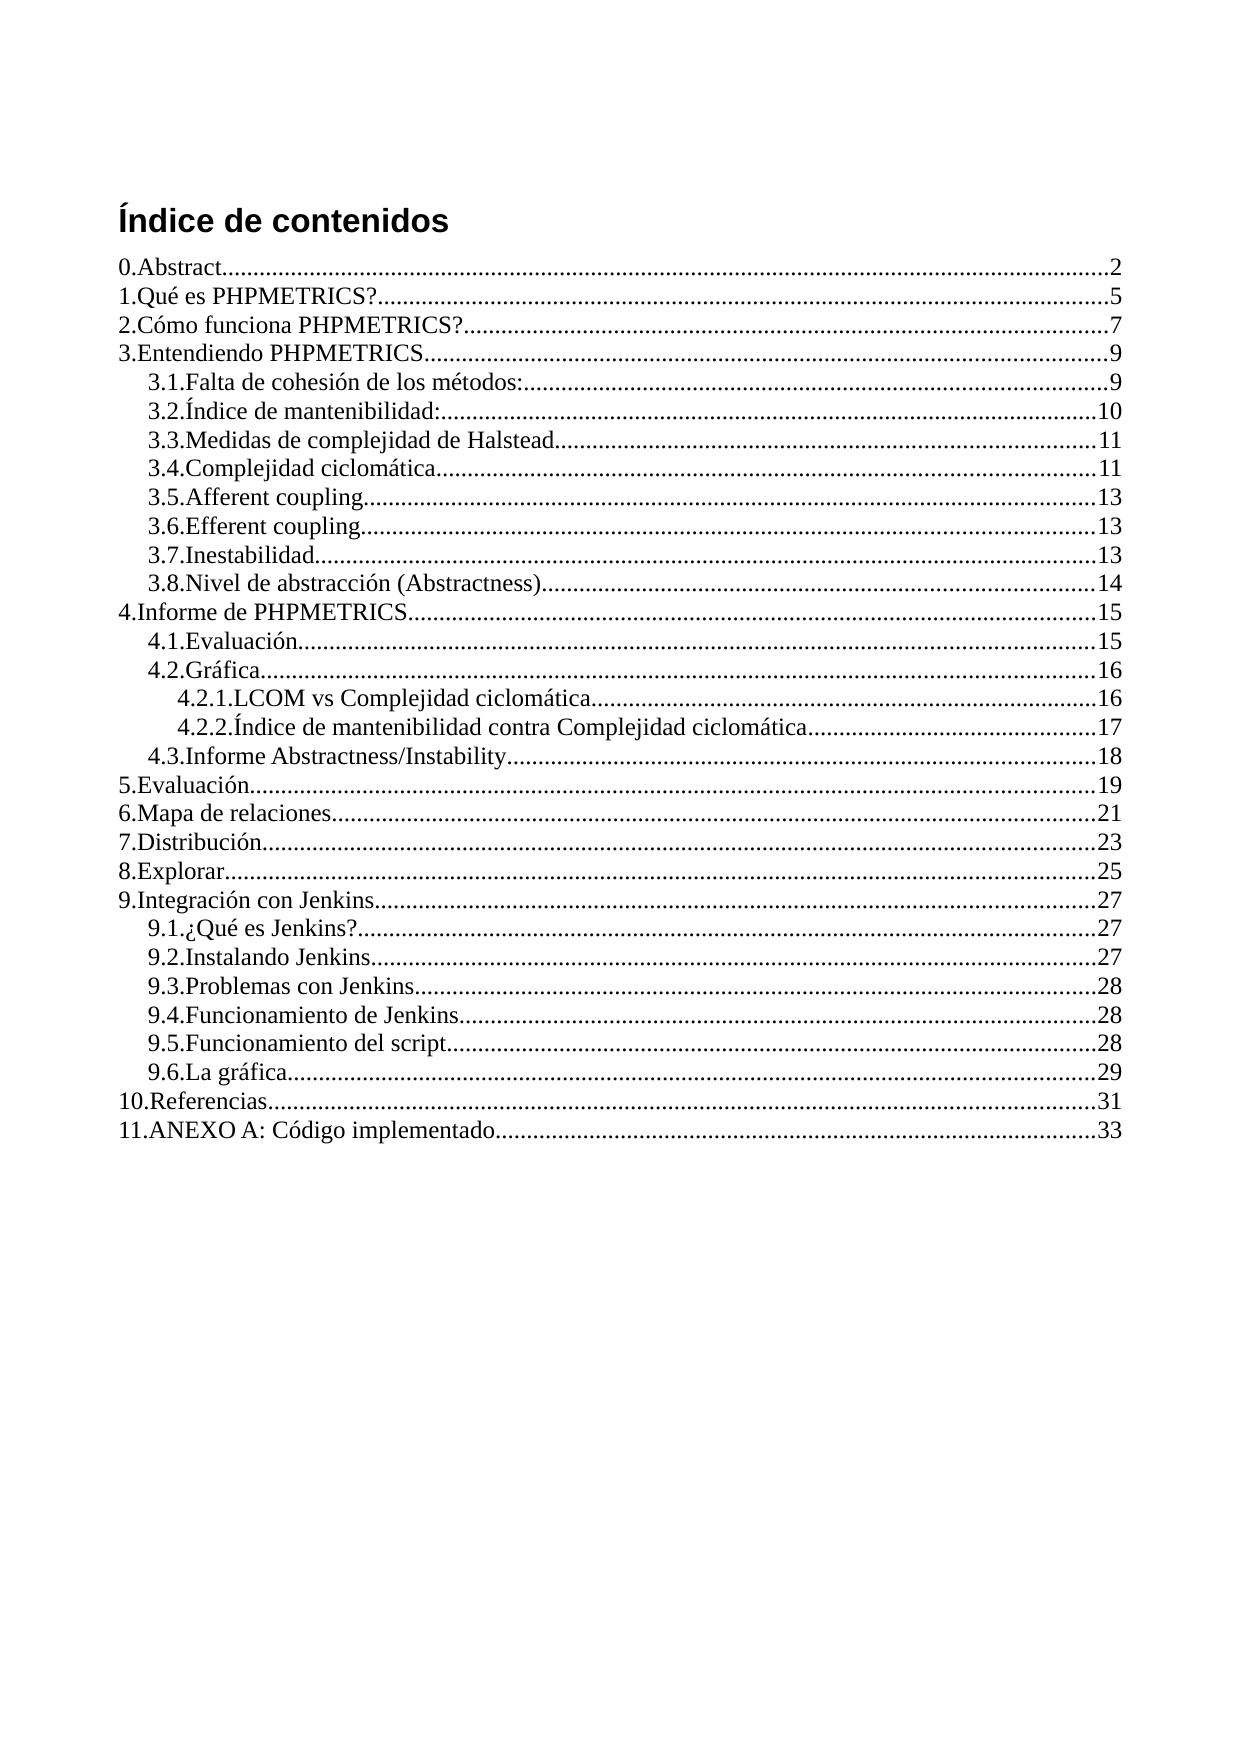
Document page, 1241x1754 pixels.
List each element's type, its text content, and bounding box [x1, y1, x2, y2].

text 3.8.Nivel de abstracción (Abstractness) 14 [148, 568, 1122, 597]
text 3.3.Medidas de complejidad de Halstead 11 [148, 425, 1122, 453]
text 0.Abstract 2 [118, 252, 1122, 281]
text 9.4.Funcionamiento de Jenkins 28 [148, 1000, 1122, 1028]
text 5.Evaluación 19 [118, 770, 1122, 798]
text 4.3.Informe Abstractness/Instability 18 [148, 741, 1122, 770]
text 3.7.Inestabilidad 13 [148, 540, 1122, 568]
text 4.2.1.LCOM vs Complejidad ciclomática 16 [177, 683, 1122, 712]
text 2.Cómo funciona PHPMETRICS? 7 [118, 310, 1122, 338]
text 9.6.La gráfica 29 [148, 1057, 1122, 1086]
text 6.Mapa de relaciones 21 [118, 798, 1122, 827]
text 4.2.Gráfica 16 [148, 655, 1122, 683]
text 4.2.2.Índice de mantenibilidad contra Complejidad ciclomática 17 [177, 712, 1122, 741]
text 9.5.Funcionamiento del script 28 [148, 1028, 1122, 1057]
text 10.Referencias 31 [118, 1086, 1122, 1115]
text 3.Entendiendo PHPMETRICS 9 [118, 338, 1122, 367]
text 9.1.¿Qué es Jenkins? 27 [148, 913, 1122, 942]
text 9.3.Problemas con Jenkins 28 [148, 971, 1122, 1000]
text 4.1.Evaluación 15 [148, 626, 1122, 655]
text 3.6.Efferent coupling 13 [148, 511, 1122, 540]
text 9.2.Instalando Jenkins 27 [148, 942, 1122, 971]
subtitle Índice de contenidos [118, 201, 1122, 240]
text 4.Informe de PHPMETRICS 15 [118, 597, 1122, 626]
text 3.1.Falta de cohesión de los métodos: 9 [148, 367, 1122, 396]
text 7.Distribución 23 [118, 827, 1122, 856]
text 3.4.Complejidad ciclomática 11 [148, 453, 1122, 482]
text 9.Integración con Jenkins 27 [118, 885, 1122, 913]
text 8.Explorar 25 [118, 856, 1122, 885]
text 11.ANEXO A: Código implementado 33 [118, 1115, 1122, 1143]
text 3.2.Índice de mantenibilidad: 10 [148, 396, 1122, 425]
text 1.Qué es PHPMETRICS? 5 [118, 281, 1122, 310]
text 3.5.Afferent coupling 13 [148, 482, 1122, 511]
